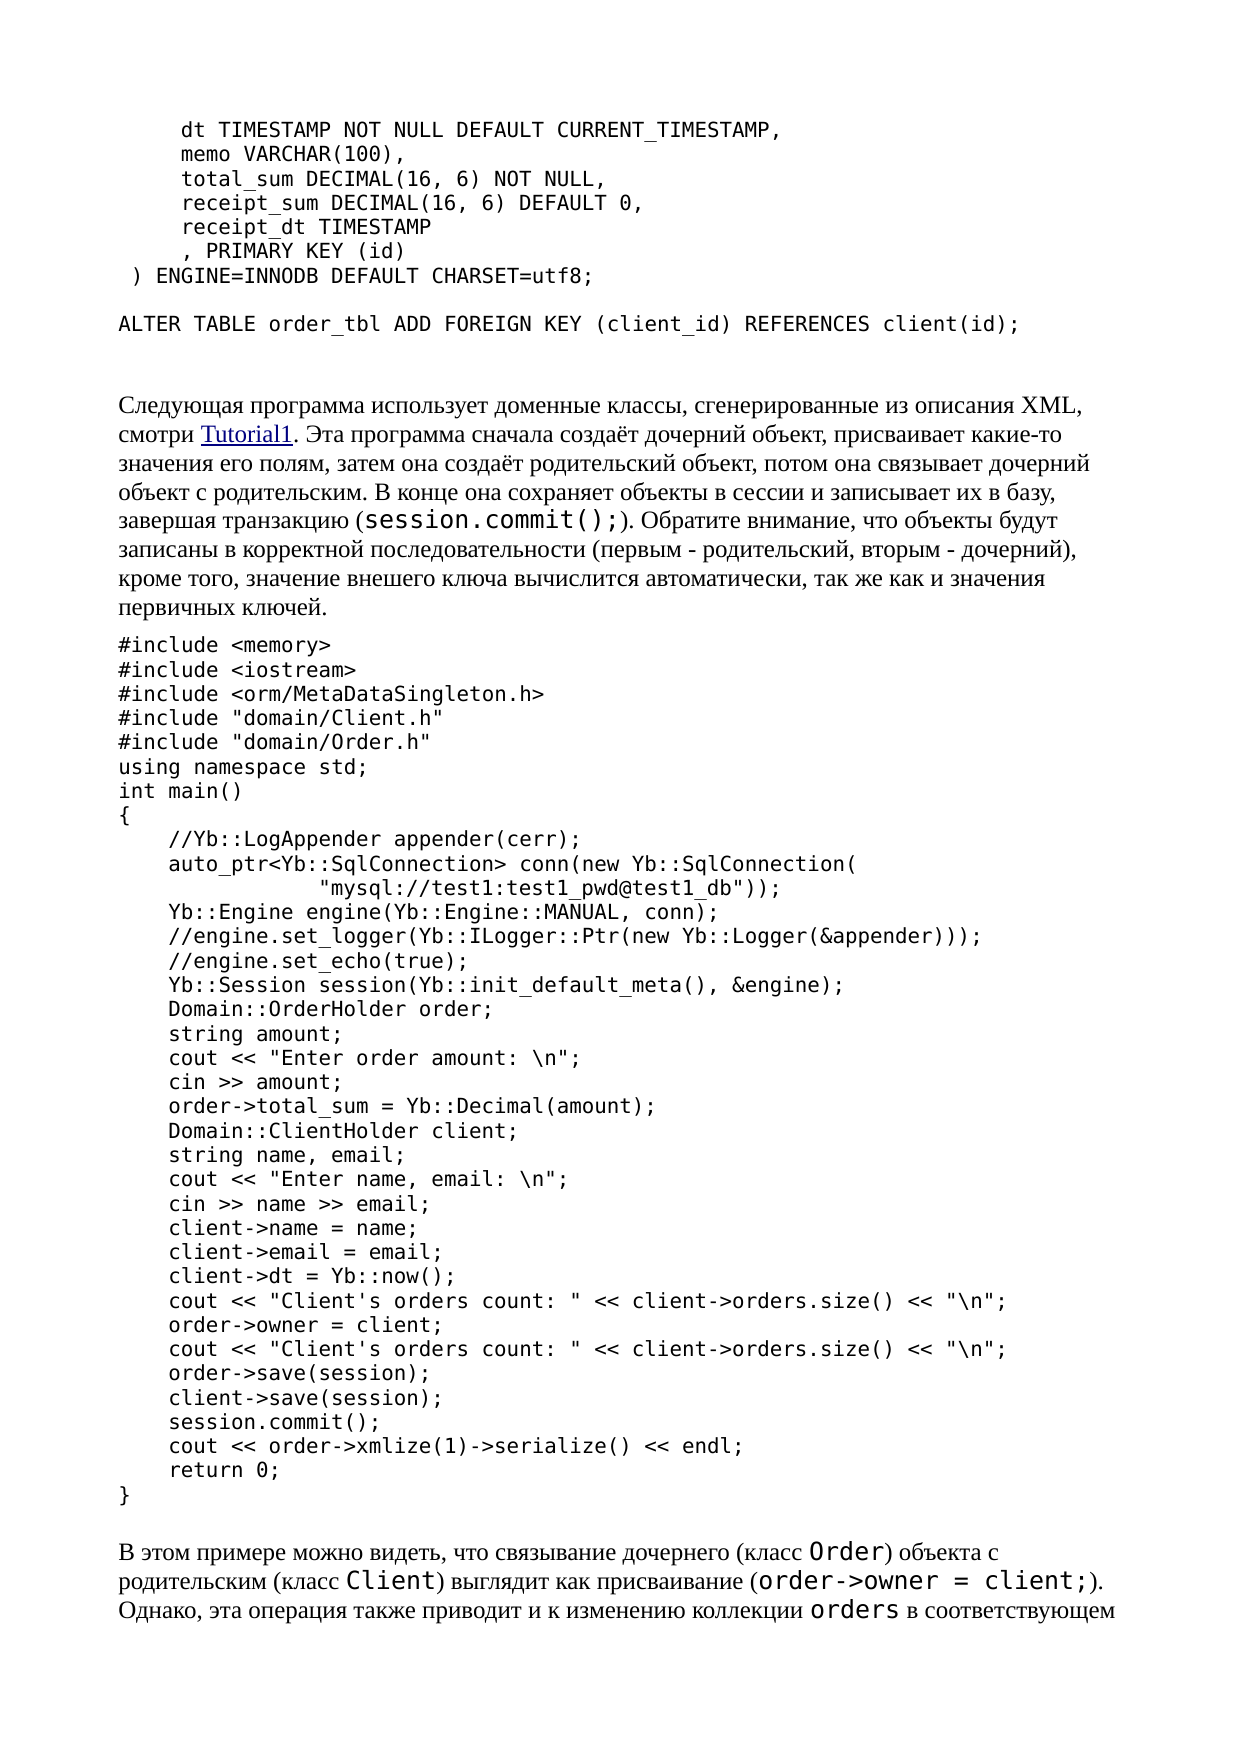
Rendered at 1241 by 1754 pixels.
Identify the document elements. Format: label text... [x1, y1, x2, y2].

text cout << "Client's orders count: " << client->orders.size() << "\n"; [118, 1289, 1122, 1313]
text cout << "Client's orders count: " << client->orders.size() << "\n"; [118, 1337, 1122, 1361]
text string amount; [118, 1022, 1122, 1046]
text client->name = name; [118, 1216, 1122, 1240]
text cin >> name >> email; [118, 1192, 1122, 1216]
text { [118, 803, 1122, 827]
text Domain::ClientHolder client; [118, 1119, 1122, 1143]
text } [118, 1483, 1122, 1507]
text , PRIMARY KEY (id) [118, 239, 1122, 264]
text return 0; [118, 1458, 1122, 1483]
text В этом примере можно видеть, что связывание дочернего (класс Order) объекта с родительским (класс Client) выглядит как присваивание (order->owner = client;). Однако, эта операция также приводит и к изменению коллекции orders в соответствующем [118, 1537, 1122, 1624]
text //engine.set_echo(true); [118, 949, 1122, 973]
text cin >> amount; [118, 1070, 1122, 1094]
text Yb::Session session(Yb::init_default_meta(), &engine); [118, 973, 1122, 997]
text receipt_sum DECIMAL(16, 6) DEFAULT 0, [118, 191, 1122, 215]
text ALTER TABLE order_tbl ADD FOREIGN KEY (client_id) REFERENCES client(id); [118, 312, 1122, 337]
text using namespace std; [118, 755, 1122, 779]
text cout << "Enter name, email: \n"; [118, 1167, 1122, 1192]
text session.commit(); [118, 1410, 1122, 1434]
text auto_ptr<Yb::SqlConnection> conn(new Yb::SqlConnection( [118, 852, 1122, 876]
text client->dt = Yb::now(); [118, 1264, 1122, 1289]
text int main() [118, 779, 1122, 803]
text Yb::Engine engine(Yb::Engine::MANUAL, conn); [118, 900, 1122, 924]
text order->owner = client; [118, 1313, 1122, 1337]
text ) ENGINE=INNODB DEFAULT CHARSET=utf8; [118, 264, 1122, 288]
text receipt_dt TIMESTAMP [118, 215, 1122, 239]
text //Yb::LogAppender appender(cerr); [118, 827, 1122, 852]
text order->save(session); [118, 1361, 1122, 1386]
text #include <memory> [118, 633, 1122, 658]
text order->total_sum = Yb::Decimal(amount); [118, 1094, 1122, 1119]
text client->save(session); [118, 1386, 1122, 1410]
text Domain::OrderHolder order; [118, 997, 1122, 1022]
text #include "domain/Client.h" [118, 706, 1122, 730]
text //engine.set_logger(Yb::ILogger::Ptr(new Yb::Logger(&appender))); [118, 924, 1122, 949]
text Следующая программа использует доменные классы, сгенерированные из описания XML, смотри Tutorial1. Эта программа сначала создаёт дочерний объект, присваивает какие-то значения его полям, затем она создаёт родительский объект, потом она связывает дочерний объект с родительским. В конце она сохраняет объекты в сессии и записывает их в базу, завершая транзакцию (session.commit();). Обратите внимание, что объекты будут записаны в корректной последовательности (первым - родительский, вторым - дочерний), кроме того, значение внешего ключа вычислится автоматически, так же как и значения первичных ключей. [118, 390, 1122, 621]
text dt TIMESTAMP NOT NULL DEFAULT CURRENT_TIMESTAMP, [118, 118, 1122, 142]
text memo VARCHAR(100), [118, 142, 1122, 167]
text cout << "Enter order amount: \n"; [118, 1046, 1122, 1070]
text client->email = email; [118, 1240, 1122, 1264]
text cout << order->xmlize(1)->serialize() << endl; [118, 1434, 1122, 1458]
text #include <iostream> [118, 658, 1122, 682]
text #include <orm/MetaDataSingleton.h> [118, 682, 1122, 706]
text "mysql://test1:test1_pwd@test1_db")); [118, 876, 1122, 900]
text total_sum DECIMAL(16, 6) NOT NULL, [118, 167, 1122, 191]
text #include "domain/Order.h" [118, 730, 1122, 755]
text string name, email; [118, 1143, 1122, 1167]
